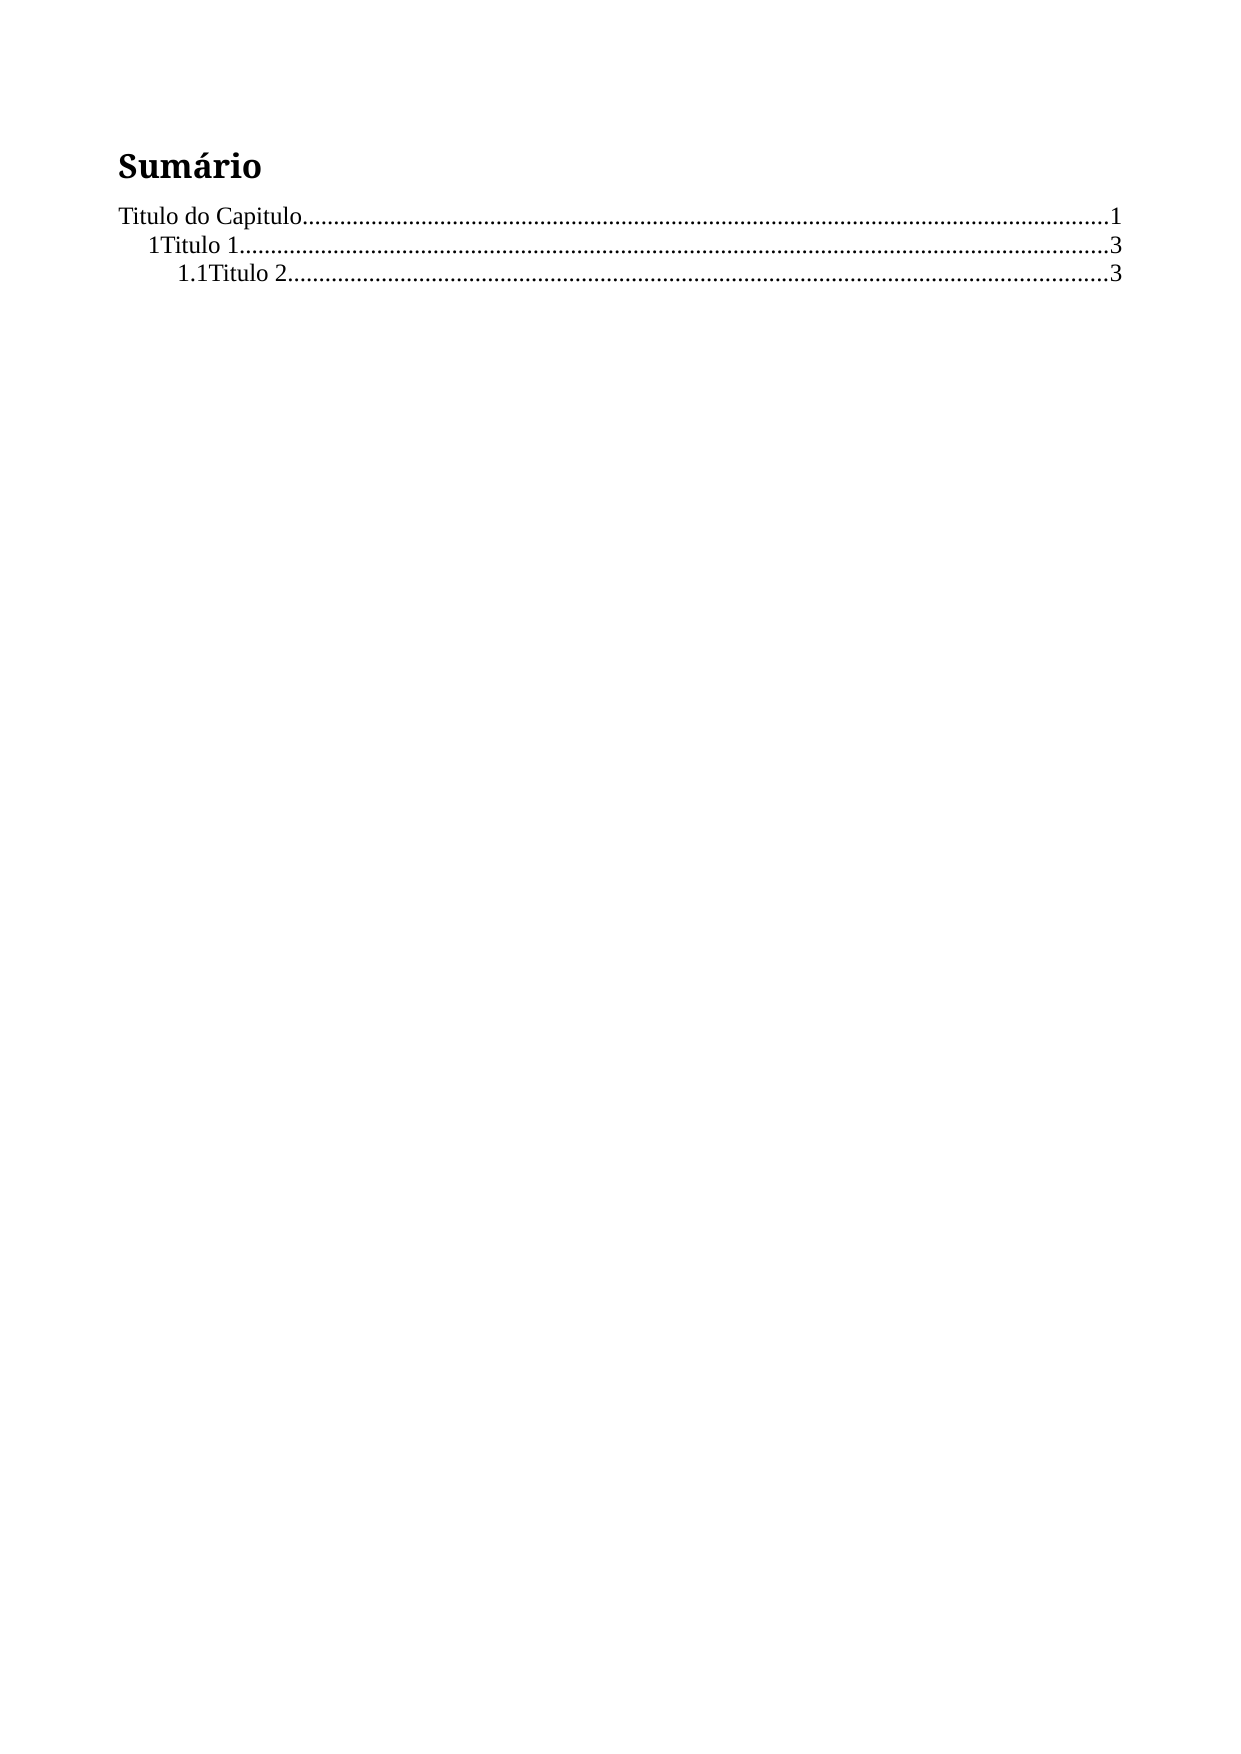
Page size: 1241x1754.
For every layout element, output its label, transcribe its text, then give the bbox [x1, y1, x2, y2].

text Titulo do Capitulo 1 [118, 201, 1122, 230]
text 1Titulo 1 3 [148, 230, 1122, 258]
subtitle Sumário [118, 143, 1122, 188]
text 1.1Titulo 2 3 [177, 258, 1122, 287]
